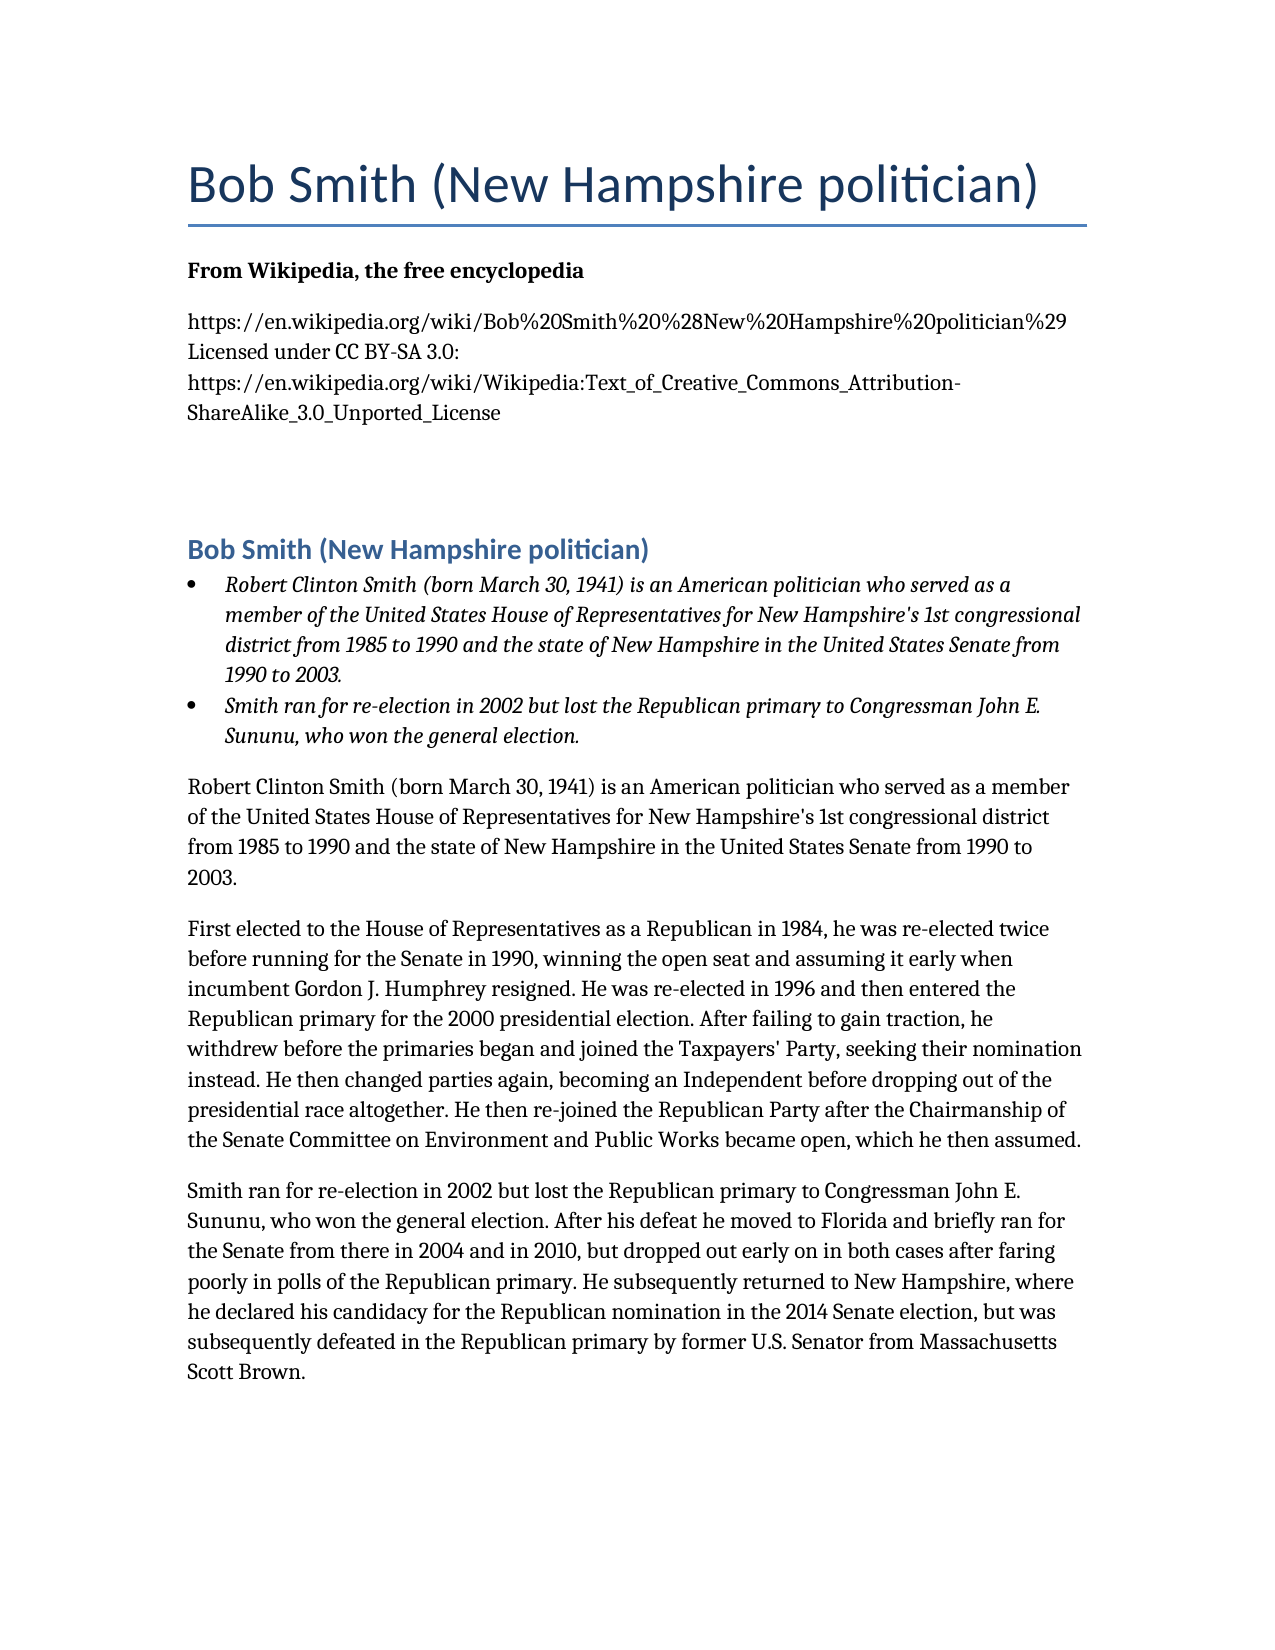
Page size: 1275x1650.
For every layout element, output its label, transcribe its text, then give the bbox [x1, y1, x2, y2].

subtitle Bob Smith (New Hampshire politician) [187, 531, 1087, 566]
text From Wikipedia, the free encyclopedia [187, 258, 1087, 284]
title Bob Smith (New Hampshire politician) [187, 150, 1087, 227]
list Robert Clinton Smith (born March 30, 1941) is an American politician who served as a member of the United States House of Representatives for New Hampshire's 1st congressional district from 1985 to 1990 and the state of New Hampshire in the United States Senate from 1990 to 2003. [187, 572, 1087, 689]
text Smith ran for re-election in 2002 but lost the Republican primary to Congressman John E. Sununu, who won the general election. After his defeat he moved to Florida and briefly ran for the Senate from there in 2004 and in 2010, but dropped out early on in both cases after faring poorly in polls of the Republican primary. He subsequently returned to New Hampshire, where he declared his candidacy for the Republican nomination in the 2014 Senate election, but was subsequently defeated in the Republican primary by former U.S. Senator from Massachusetts Scott Brown. [187, 1178, 1087, 1386]
text First elected to the House of Representatives as a Republican in 1984, he was re-elected twice before running for the Senate in 1990, winning the open seat and assuming it early when incumbent Gordon J. Humphrey resigned. He was re-elected in 1996 and then entered the Republican primary for the 2000 presidential election. After failing to gain traction, he withdrew before the primaries began and joined the Taxpayers' Party, seeking their nomination instead. He then changed parties again, becoming an Independent before dropping out of the presidential race altogether. He then re-joined the Republican Party after the Chairmanship of the Senate Committee on Environment and Public Works became open, which he then assumed. [187, 915, 1087, 1153]
list Smith ran for re-election in 2002 but lost the Republican primary to Congressman John E. Sununu, who won the general election. [187, 692, 1087, 749]
text Robert Clinton Smith (born March 30, 1941) is an American politician who served as a member of the United States House of Representatives for New Hampshire's 1st congressional district from 1985 to 1990 and the state of New Hampshire in the United States Senate from 1990 to 2003. [187, 774, 1087, 891]
text https://en.wikipedia.org/wiki/Bob%20Smith%20%28New%20Hampshire%20politician%29 Licensed under CC BY-SA 3.0: https://en.wikipedia.org/wiki/Wikipedia:Text_of_Creative_Commons_Attribution-ShareAlike_3.0_Unported_License [187, 309, 1087, 426]
